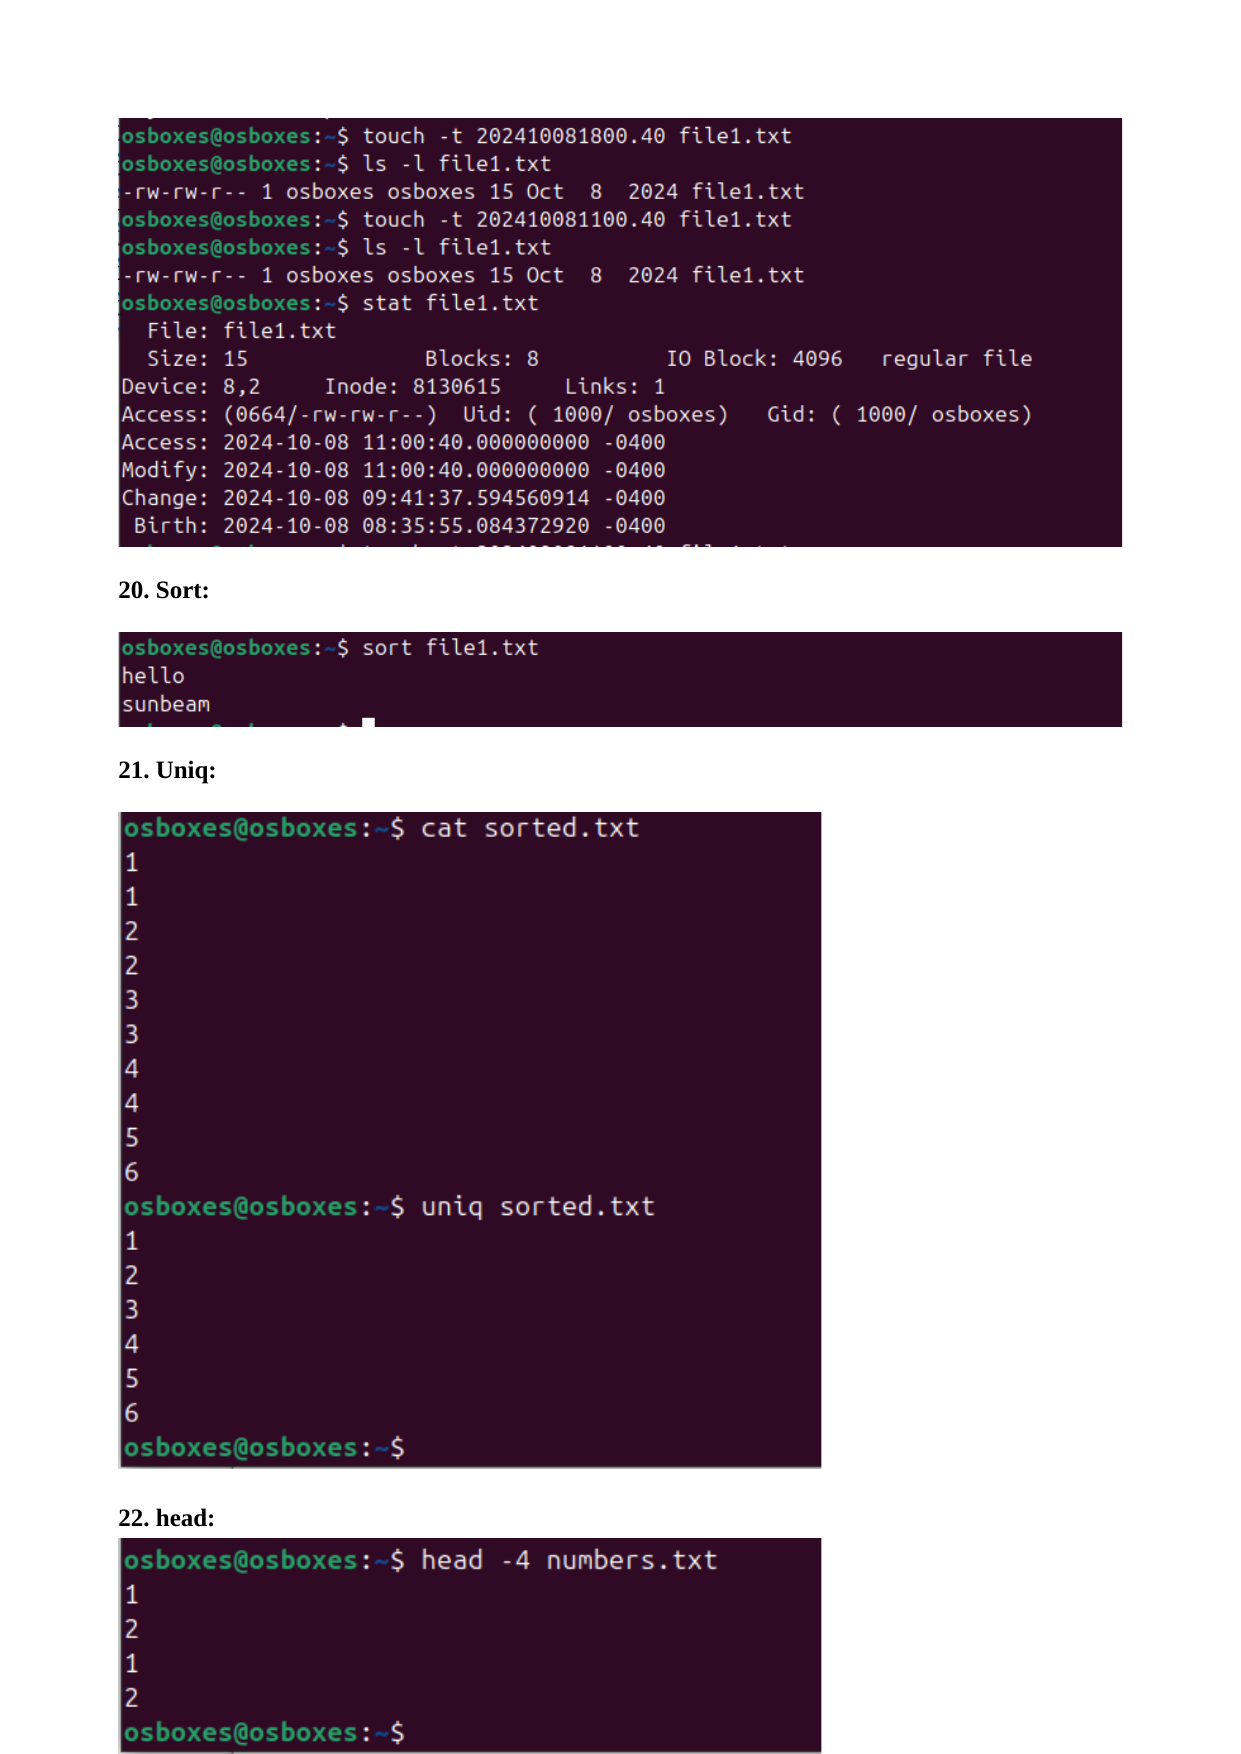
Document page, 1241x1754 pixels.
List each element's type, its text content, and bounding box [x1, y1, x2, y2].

picture [118, 812, 822, 1469]
text 21. Uniq: [118, 755, 1122, 784]
picture [118, 118, 1123, 547]
picture [118, 1538, 822, 1754]
text 22. head: [118, 1503, 1122, 1531]
text 20. Sort: [118, 575, 1122, 604]
picture [118, 632, 1123, 727]
